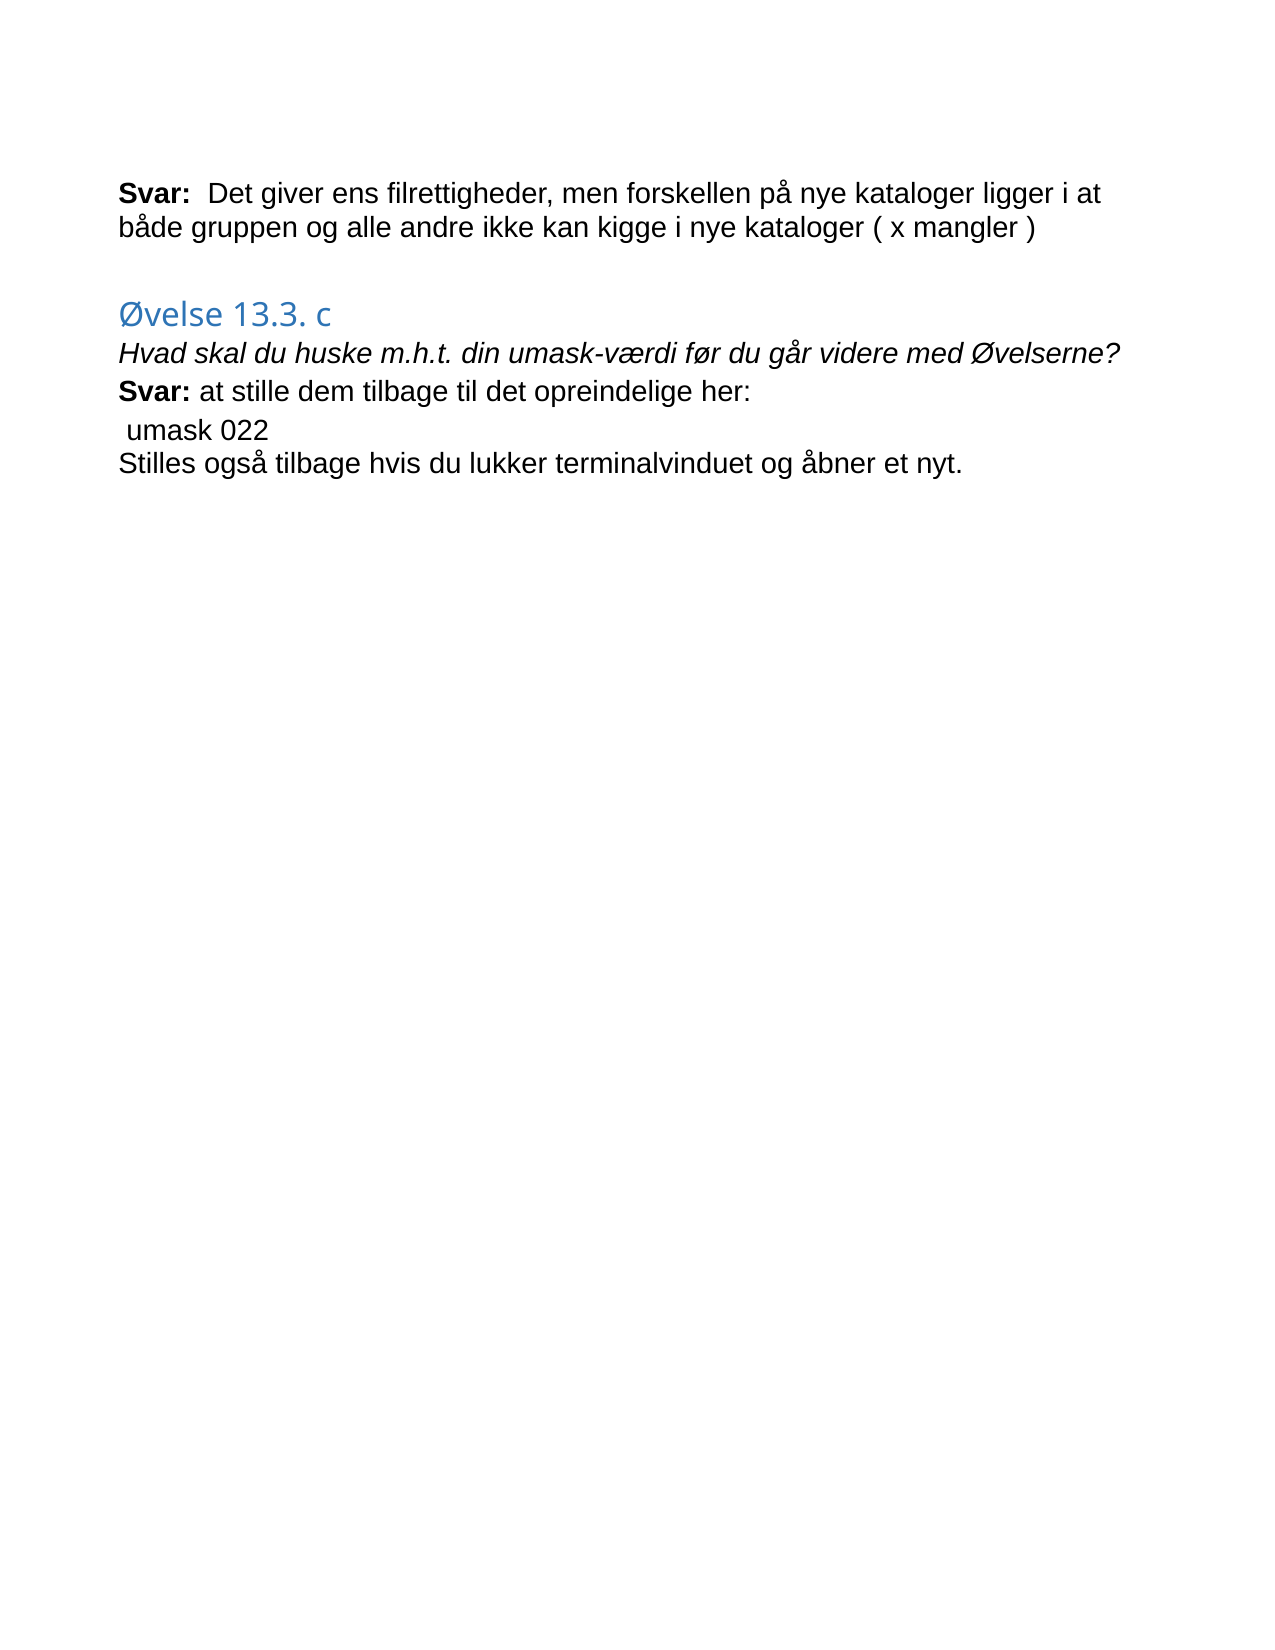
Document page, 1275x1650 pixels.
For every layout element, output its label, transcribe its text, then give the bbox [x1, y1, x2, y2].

text Svar: at stille dem tilbage til det opreindelige her: [118, 374, 1157, 408]
text umask 022 Stilles også tilbage hvis du lukker terminalvinduet og åbner et nyt. [118, 413, 1157, 480]
subtitle Øvelse 13.3. c [118, 291, 1157, 336]
text Svar: Det giver ens filrettigheder, men forskellen på nye kataloger ligger i at både gruppen og alle andre ikke kan kigge i nye kataloger ( x mangler ) [118, 176, 1157, 243]
text Hvad skal du huske m.h.t. din umask-værdi før du går videre med Øvelserne? [118, 336, 1157, 370]
